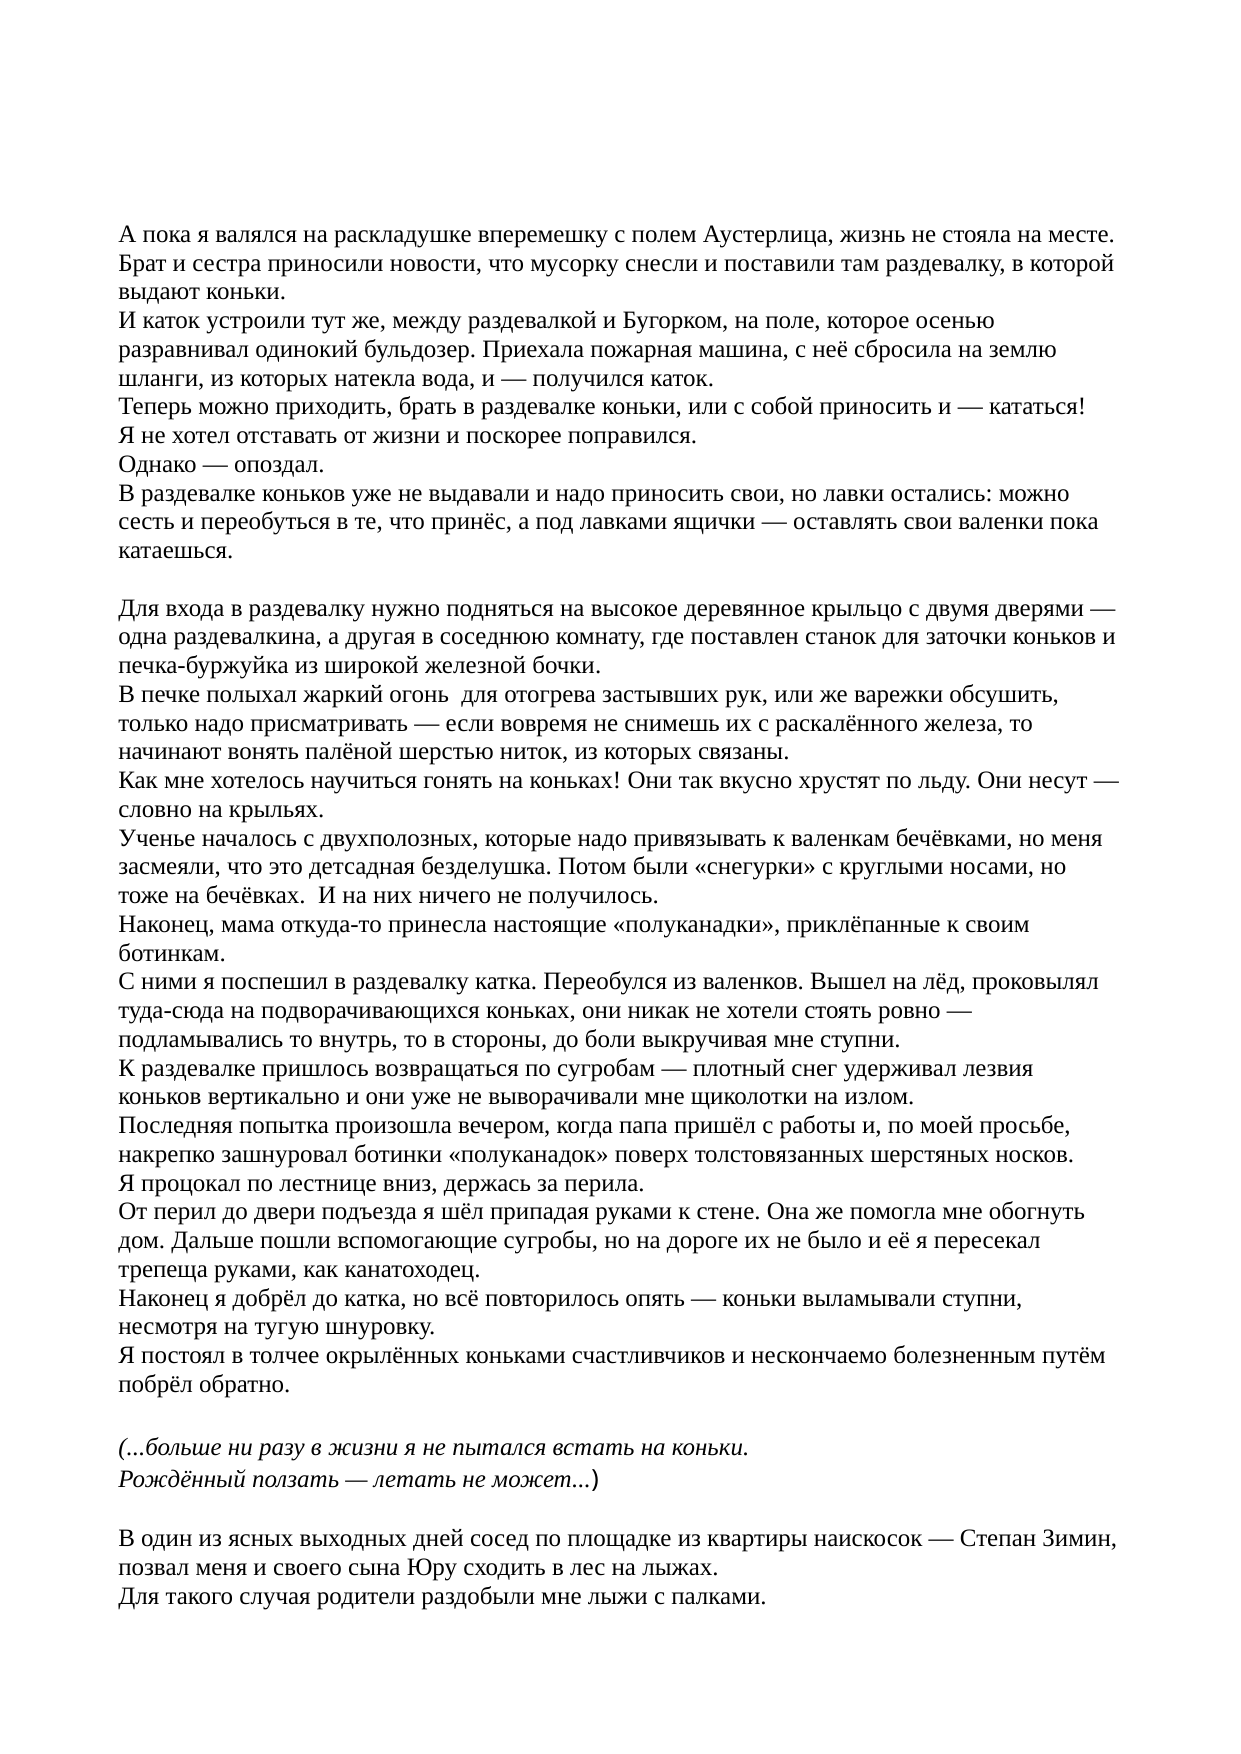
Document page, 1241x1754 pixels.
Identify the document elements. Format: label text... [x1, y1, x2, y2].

text Для входа в раздевалку нужно подняться на высокое деревянное крыльцо с двумя дверями — одна раздевалкина, а другая в соседнюю комнату, где поставлен станок для заточки коньков и печка-буржуйка из широкой железной бочки. [118, 593, 1122, 679]
text (...больше ни разу в жизни я не пытался встать на коньки. [118, 1432, 1122, 1460]
text Последняя попытка произошла вечером, когда папа пришёл с работы и, по моей просьбе, накрепко зашнуровал ботинки «полуканадок» поверх толстовязанных шерстяных носков. [118, 1110, 1122, 1168]
text Я не хотел отставать от жизни и поскорее поправился. [118, 420, 1122, 449]
text Рождённый ползать — летать не может...) [118, 1460, 1122, 1494]
text Для такого случая родители раздобыли мне лыжи с палками. [118, 1581, 1122, 1609]
text Теперь можно приходить, брать в раздевалке коньки, или с собой приносить и — кататься! [118, 391, 1122, 420]
text А пока я валялся на раскладушке вперемешку с полем Аустерлица, жизнь не стояла на месте. Брат и сестра приносили новости, что мусорку снесли и поставили там раздевалку, в которой выдают коньки. [118, 219, 1122, 305]
text В один из ясных выходных дней сосед по площадке из квартиры наискосок — Степан Зимин, позвал меня и своего сына Юру сходить в лес на лыжах. [118, 1523, 1122, 1581]
text Однако — опоздал. [118, 449, 1122, 478]
text Ученье началось с двухполозных, которые надо привязывать к валенкам бечёвками, но меня засмеяли, что это детсадная безделушка. Потом были «снегурки» с круглыми носами, но тоже на бечёвках. И на них ничего не получилось. [118, 823, 1122, 909]
text Я процокал по лестнице вниз, держась за перила. [118, 1168, 1122, 1196]
text К раздевалке пришлось возвращаться по сугробам — плотный снег удерживал лезвия коньков вертикально и они уже не выворачивали мне щиколотки на излом. [118, 1053, 1122, 1110]
text Наконец я добрёл до катка, но всё повторилось опять — коньки выламывали ступни, несмотря на тугую шнуровку. [118, 1283, 1122, 1340]
text Я постоял в толчее окрылённых коньками счастливчиков и нескончаемо болезненным путём побрёл обратно. [118, 1340, 1122, 1398]
text От перил до двери подъезда я шёл припадая руками к стене. Она же помогла мне обогнуть дом. Дальше пошли вспомогающие сугробы, но на дороге их не было и её я пересекал трепеща руками, как канатоходец. [118, 1196, 1122, 1283]
text Наконец, мама откуда-то принесла настоящие «полуканадки», приклёпанные к своим ботинкам. [118, 909, 1122, 966]
text В раздевалке коньков уже не выдавали и надо приносить свои, но лавки остались: можно сесть и переобуться в те, что принёс, а под лавками ящички — оставлять свои валенки пока катаешься. [118, 478, 1122, 564]
text С ними я поспешил в раздевалку катка. Переобулся из валенков. Вышел на лёд, проковылял туда-сюда на подворачивающихся коньках, они никак не хотели стоять ровно — подламывались то внутрь, то в стороны, до боли выкручивая мне ступни. [118, 966, 1122, 1053]
text Как мне хотелось научиться гонять на коньках! Они так вкусно хрустят по льду. Они несут — словно на крыльях. [118, 765, 1122, 823]
text И каток устроили тут же, между раздевалкой и Бугорком, на поле, которое осенью разравнивал одинокий бульдозер. Приехала пожарная машина, с неё сбросила на землю шланги, из которых натекла вода, и — получился каток. [118, 305, 1122, 391]
text В печке полыхал жаркий огонь для отогрева застывших рук, или же варежки обсушить, только надо присматривать — если вовремя не снимешь их с раскалённого железа, то начинают вонять палёной шерстью ниток, из которых связаны. [118, 679, 1122, 765]
